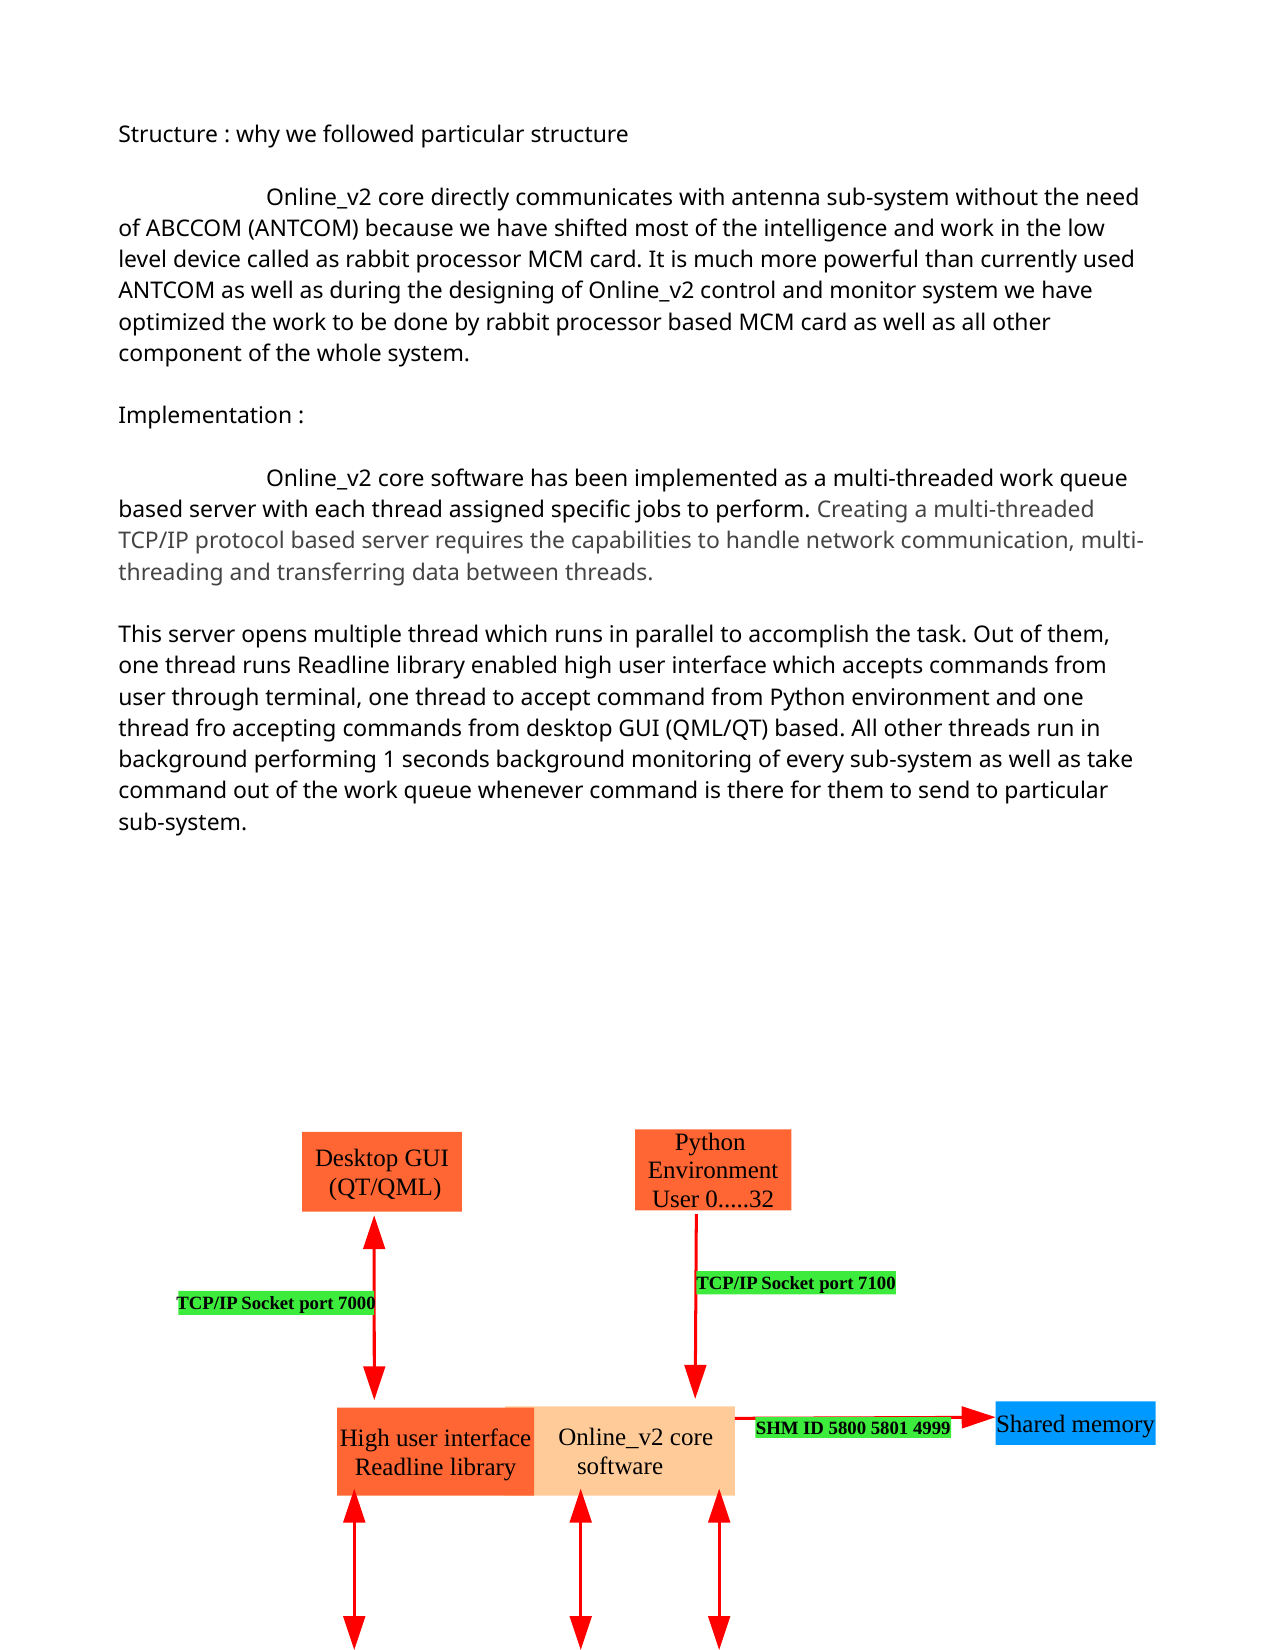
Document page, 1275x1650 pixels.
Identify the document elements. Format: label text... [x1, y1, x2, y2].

text Implementation : [118, 399, 1157, 431]
text This server opens multiple thread which runs in parallel to accomplish the task. Out of them, one thread runs Readline library enabled high user interface which accepts commands from user through terminal, one thread to accept command from Python environment and one thread fro accepting commands from desktop GUI (QML/QT) based. All other threads run in background performing 1 seconds background monitoring of every sub-system as well as take command out of the work queue whenever command is there for them to send to particular sub-system. [118, 618, 1157, 837]
text Structure : why we followed particular structure [118, 118, 1157, 149]
text Online_v2 core software has been implemented as a multi-threaded work queue based server with each thread assigned specific jobs to perform. Creating a multi-threaded TCP/IP protocol based server requires the capabilities to handle network communication, multi-threading and transferring data between threads. [118, 462, 1157, 587]
text Online_v2 core directly communicates with antenna sub-system without the need of ABCCOM (ANTCOM) because we have shifted most of the intelligence and work in the low level device called as rabbit processor MCM card. It is much more powerful than currently used ANTCOM as well as during the designing of Online_v2 control and monitor system we have optimized the work to be done by rabbit processor based MCM card as well as all other component of the whole system. [118, 181, 1157, 368]
